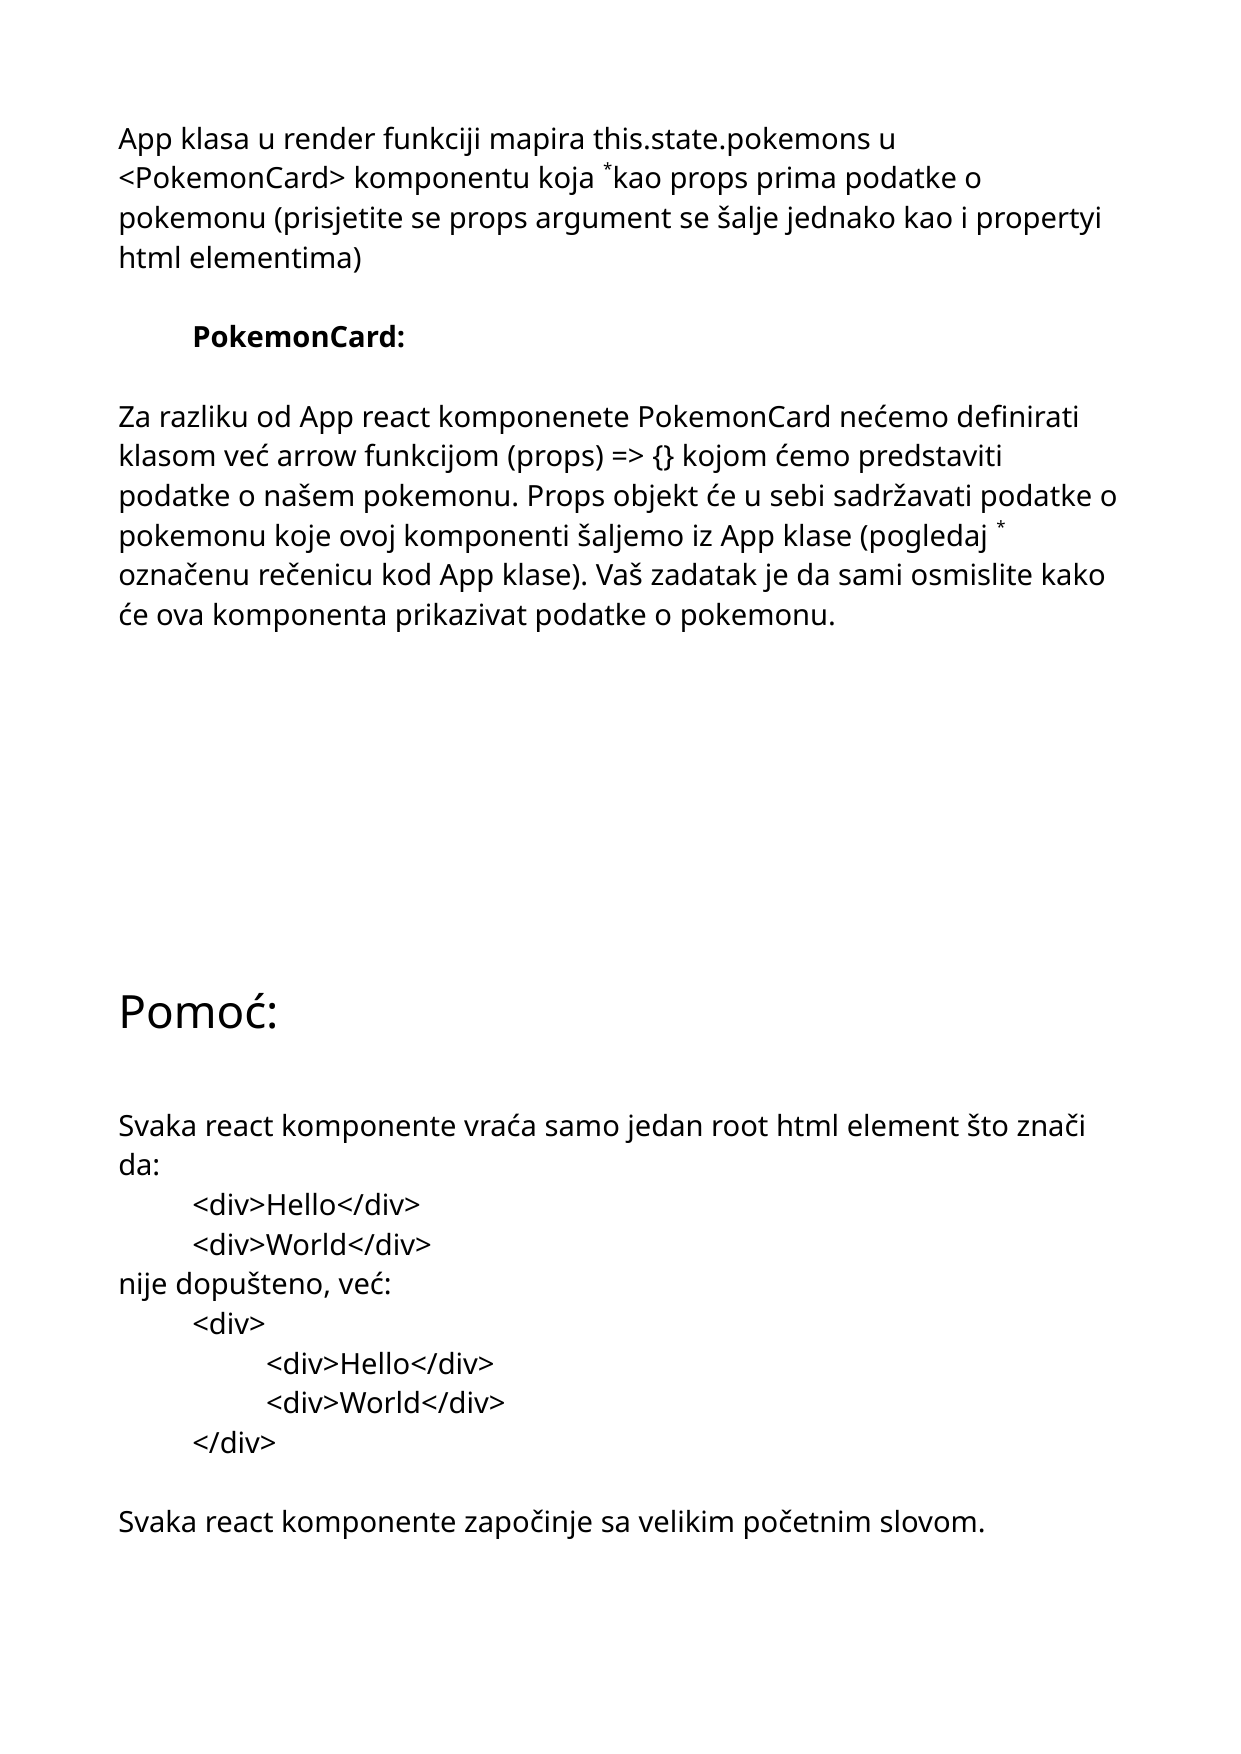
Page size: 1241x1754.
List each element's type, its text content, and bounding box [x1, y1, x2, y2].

text <div> <div>Hello</div> <div>World</div> </div> Svaka react komponente započinje sa velikim početnim slovom. [118, 1303, 1122, 1541]
text Pomoć: [118, 980, 1122, 1042]
text Za razliku od App react komponenete PokemonCard nećemo definirati klasom već arrow funkcijom (props) => {} kojom ćemo predstaviti podatke o našem pokemonu. Props objekt će u sebi sadržavati podatke o pokemonu koje ovoj komponenti šaljemo iz App klase (pogledaj * označenu rečenicu kod App klase). Vaš zadatak je da sami osmislite kako će ova komponenta prikazivat podatke o pokemonu. [118, 396, 1122, 634]
text Svaka react komponente vraća samo jedan root html element što znači da: <div>Hello</div> <div>World</div> nije dopušteno, već: [118, 1105, 1122, 1303]
text PokemonCard: [118, 317, 1122, 356]
text App klasa u render funkciji mapira this.state.pokemons u <PokemonCard> komponentu koja *kao props prima podatke o pokemonu (prisjetite se props argument se šalje jednako kao i propertyi html elementima) [118, 118, 1122, 277]
